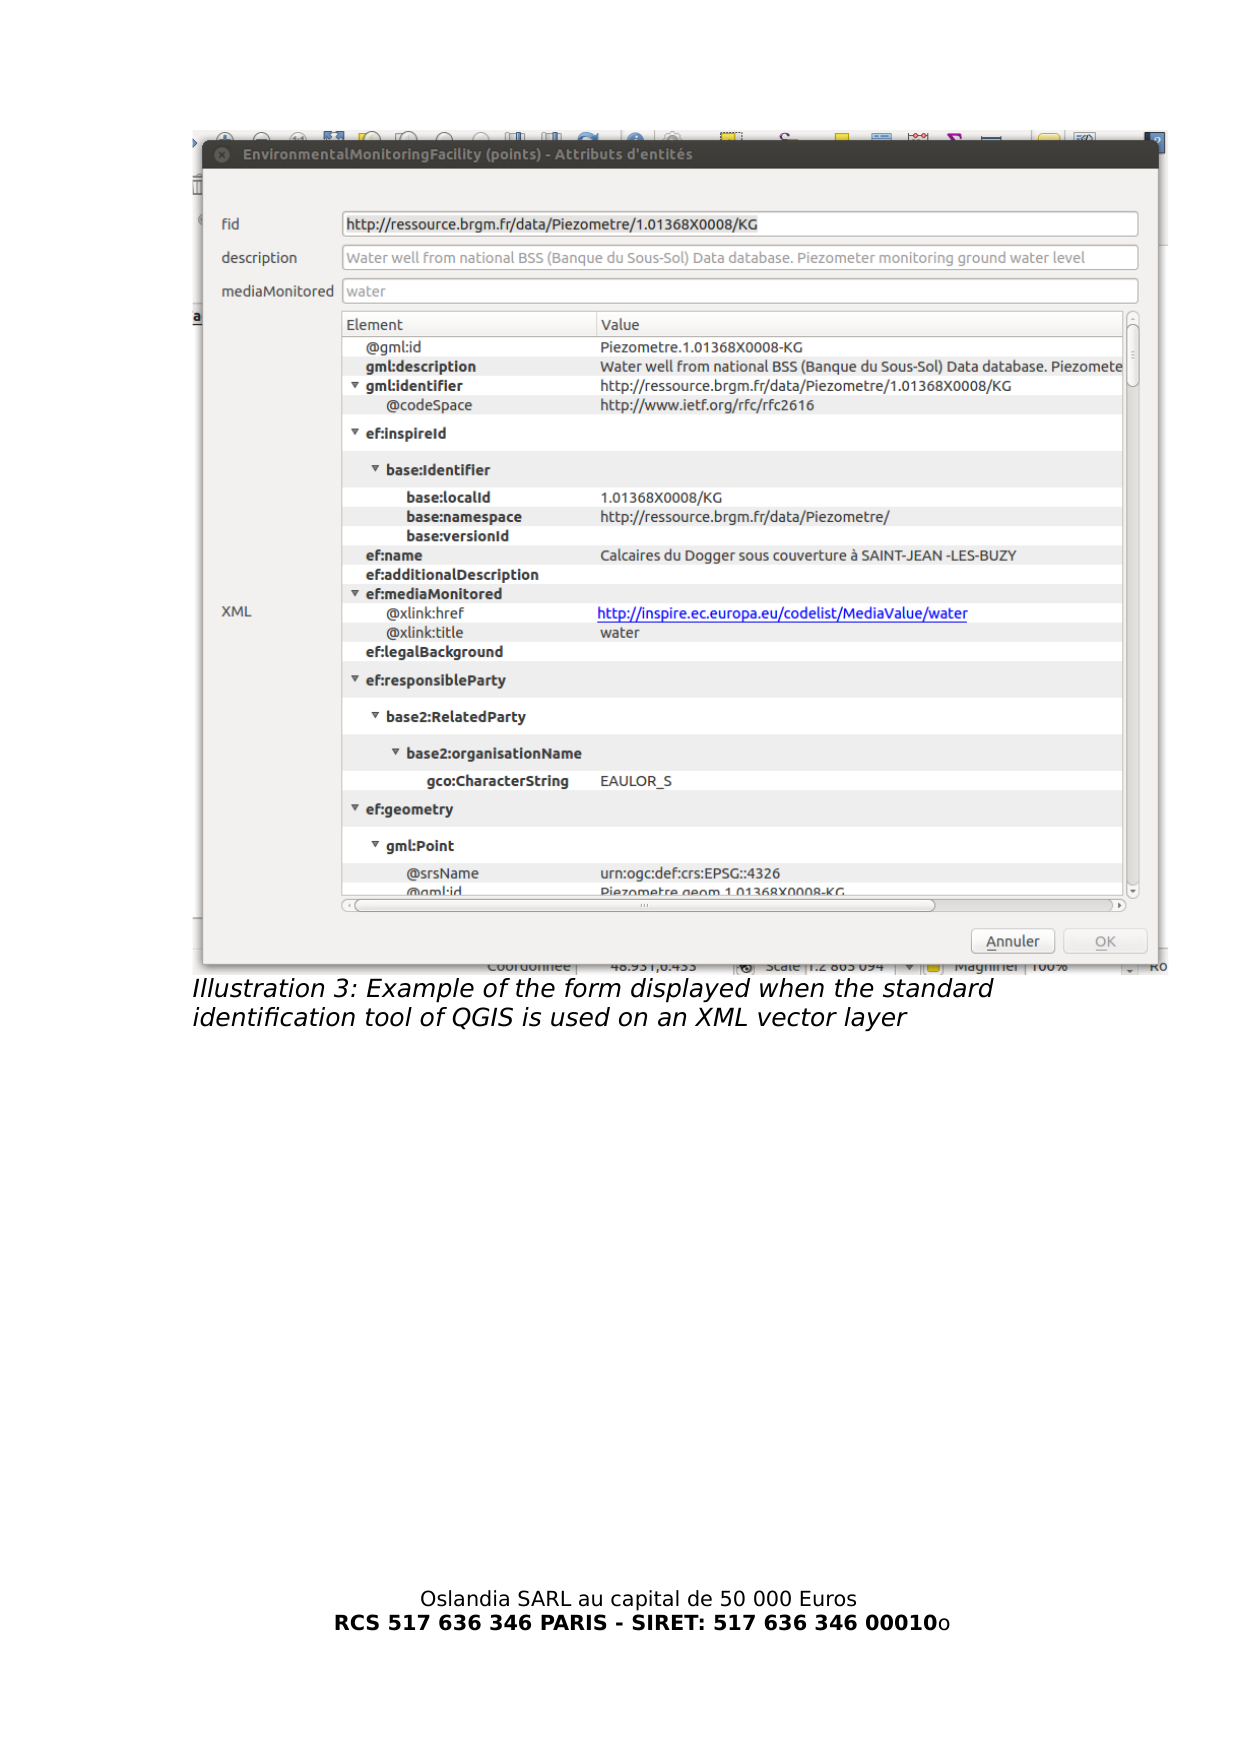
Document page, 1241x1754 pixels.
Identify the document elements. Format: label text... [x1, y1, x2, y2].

picture [192, 130, 1169, 975]
text Illustration 3: Example of the form displayed when the standard identification tool of QGIS is used on an XML vector layer [192, 975, 1168, 1033]
